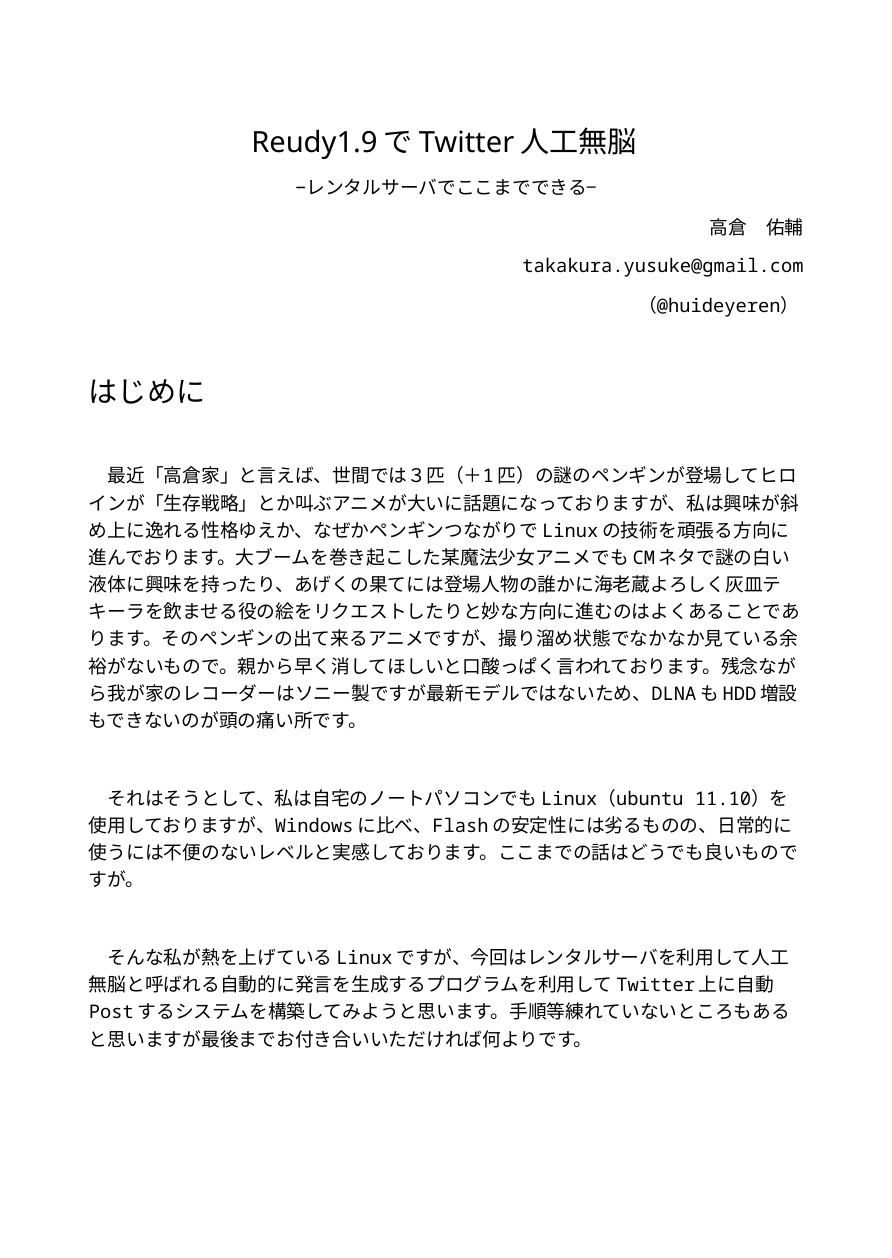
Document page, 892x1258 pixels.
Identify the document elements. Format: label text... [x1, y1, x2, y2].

text 高倉 佑輔 [88, 213, 803, 240]
text Reudy1.9でTwitter人工無脳 [88, 118, 803, 161]
text −レンタルサーバでここまでできる− [88, 173, 803, 200]
text 最近「高倉家」と言えば、世間では３匹（＋1匹）の謎のペンギンが登場してヒロインが「生存戦略」とか叫ぶアニメが大いに話題になっておりますが、私は興味が斜め上に逸れる性格ゆえか、なぜかペンギンつながりでLinuxの技術を頑張る方向に進んでおります。大ブームを巻き起こした某魔法少女アニメでもCMネタで謎の白い液体に興味を持ったり、あげくの果てには登場人物の誰かに海老蔵よろしく灰皿テキーラを飲ませる役の絵をリクエストしたりと妙な方向に進むのはよくあることであります。そのペンギンの出て来るアニメですが、撮り溜め状態でなかなか見ている余裕がないもので。親から早く消してほしいと口酸っぱく言われております。残念ながら我が家のレコーダーはソニー製ですが最新モデルではないため、DLNAもHDD増設もできないのが頭の痛い所です。 [88, 461, 803, 733]
text そんな私が熱を上げているLinuxですが、今回はレンタルサーバを利用して人工無脳と呼ばれる自動的に発言を生成するプログラムを利用してTwitter上に自動Postするシステムを構築してみようと思います。手順等練れていないところもあると思いますが最後までお付き合いいただければ何よりです。 [88, 943, 803, 1051]
text takakura.yusuke@gmail.com [88, 252, 803, 278]
text それはそうとして、私は自宅のノートパソコンでもLinux（ubuntu 11.10）を使用しておりますが、Windowsに比べ、Flashの安定性には劣るものの、日常的に使うには不便のないレベルと実感しております。ここまでの話はどうでも良いものですが。 [88, 783, 803, 892]
text はじめに [88, 368, 803, 410]
text （@huideyeren） [88, 290, 803, 318]
